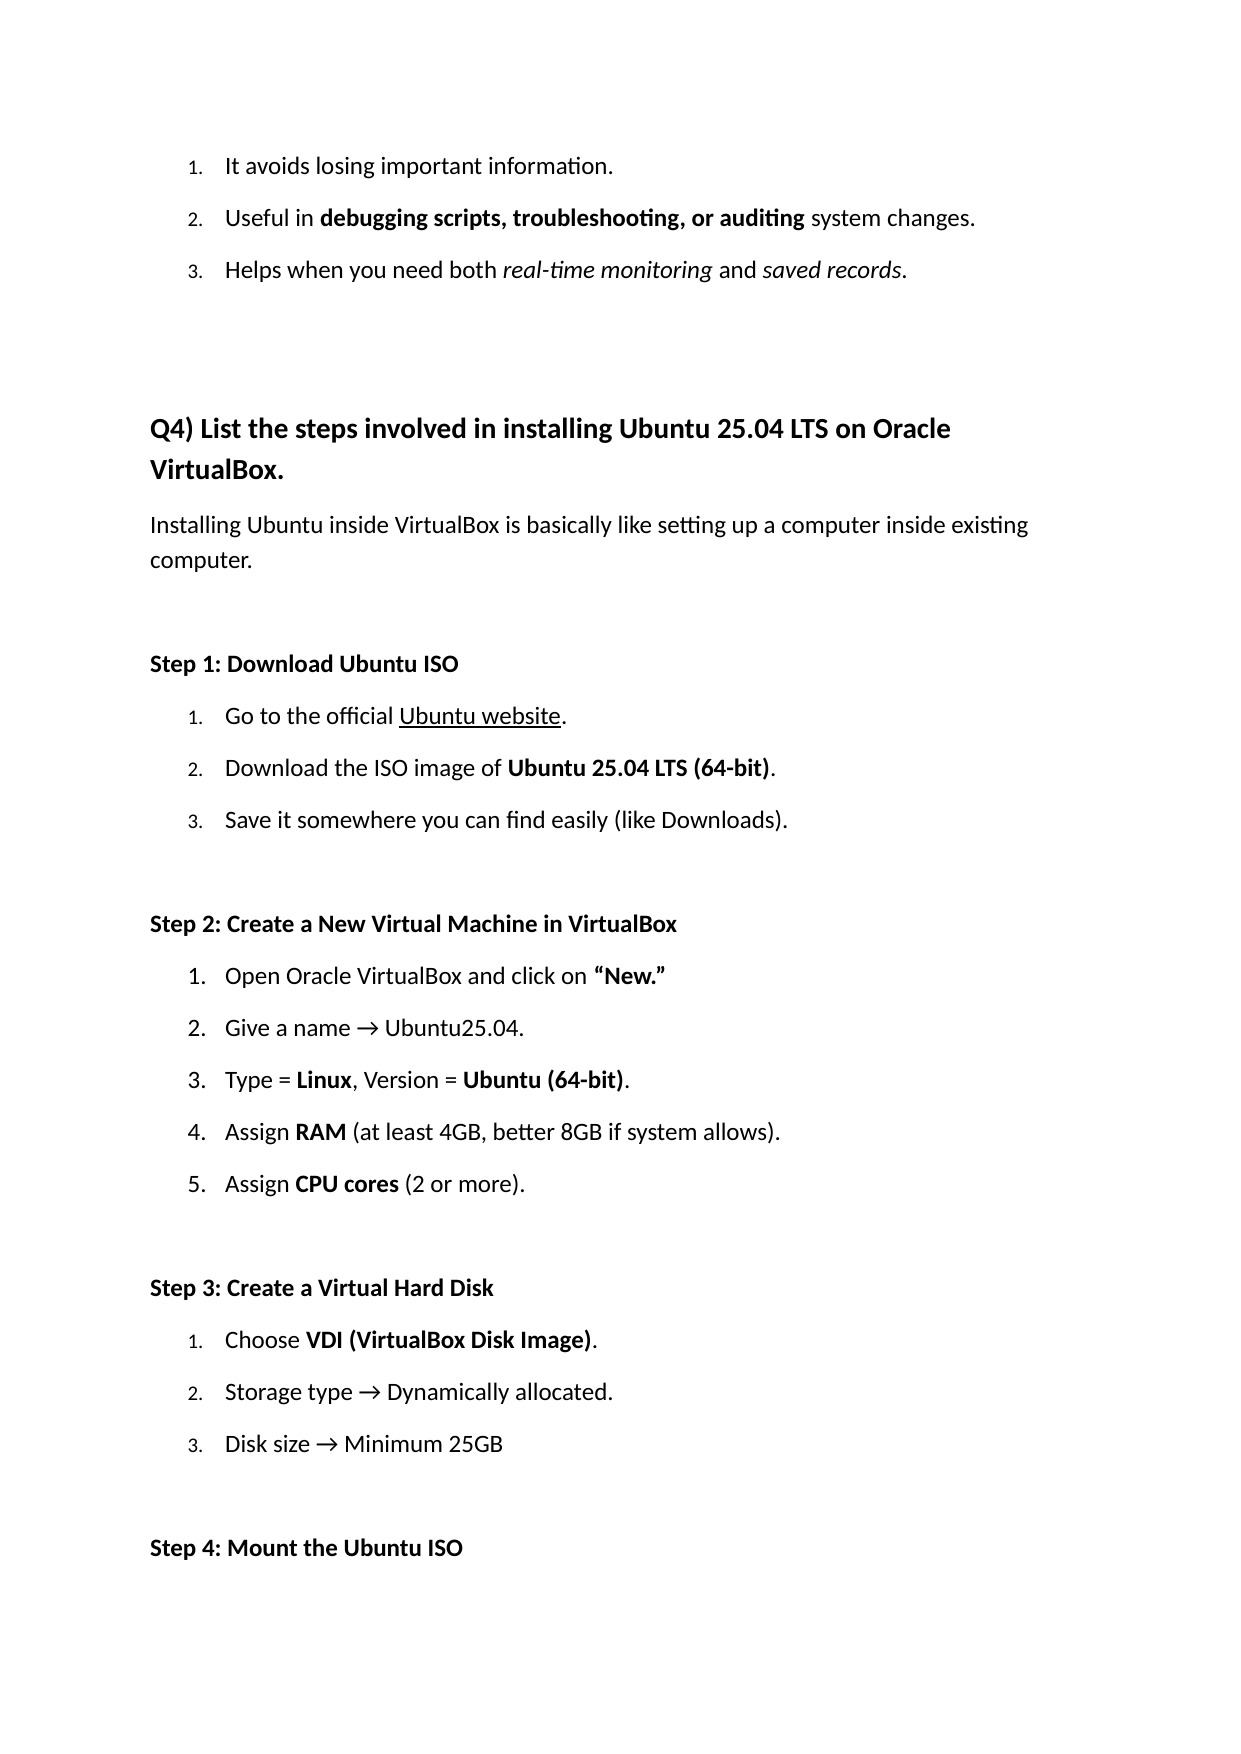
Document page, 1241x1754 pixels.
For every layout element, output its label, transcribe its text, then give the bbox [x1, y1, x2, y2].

list Choose VDI (VirtualBox Disk Image). [187, 1324, 1090, 1354]
text Step 3: Create a Virtual Hard Disk [150, 1272, 1090, 1303]
list Type = Linux, Version = Ubuntu (64-bit). [187, 1064, 1090, 1095]
list Save it somewhere you can find easily (like Downloads). [187, 804, 1090, 835]
text Installing Ubuntu inside VirtualBox is basically like setting up a computer inside existing computer. [150, 509, 1090, 575]
text Q4) List the steps involved in installing Ubuntu 25.04 LTS on Oracle VirtualBox. [150, 410, 1090, 487]
list It avoids losing important information. [187, 150, 1090, 181]
list Give a name → Ubuntu25.04. [187, 1012, 1090, 1043]
list Disk size → Minimum 25GB [187, 1428, 1090, 1458]
list Assign RAM (at least 4GB, better 8GB if system allows). [187, 1116, 1090, 1147]
list Useful in debugging scripts, troubleshooting, or auditing system changes. [187, 202, 1090, 232]
list Assign CPU cores (2 or more). [187, 1168, 1090, 1199]
text Step 2: Create a New Virtual Machine in VirtualBox [150, 908, 1090, 939]
list Storage type → Dynamically allocated. [187, 1376, 1090, 1407]
list Download the ISO image of Ubuntu 25.04 LTS (64-bit). [187, 752, 1090, 783]
text Step 4: Mount the Ubuntu ISO [150, 1532, 1090, 1562]
text Step 1: Download Ubuntu ISO [150, 648, 1090, 679]
list Helps when you need both real-time monitoring and saved records. [187, 254, 1090, 284]
list Open Oracle VirtualBox and click on “New.” [187, 960, 1090, 991]
list Go to the official Ubuntu website. [187, 700, 1090, 731]
